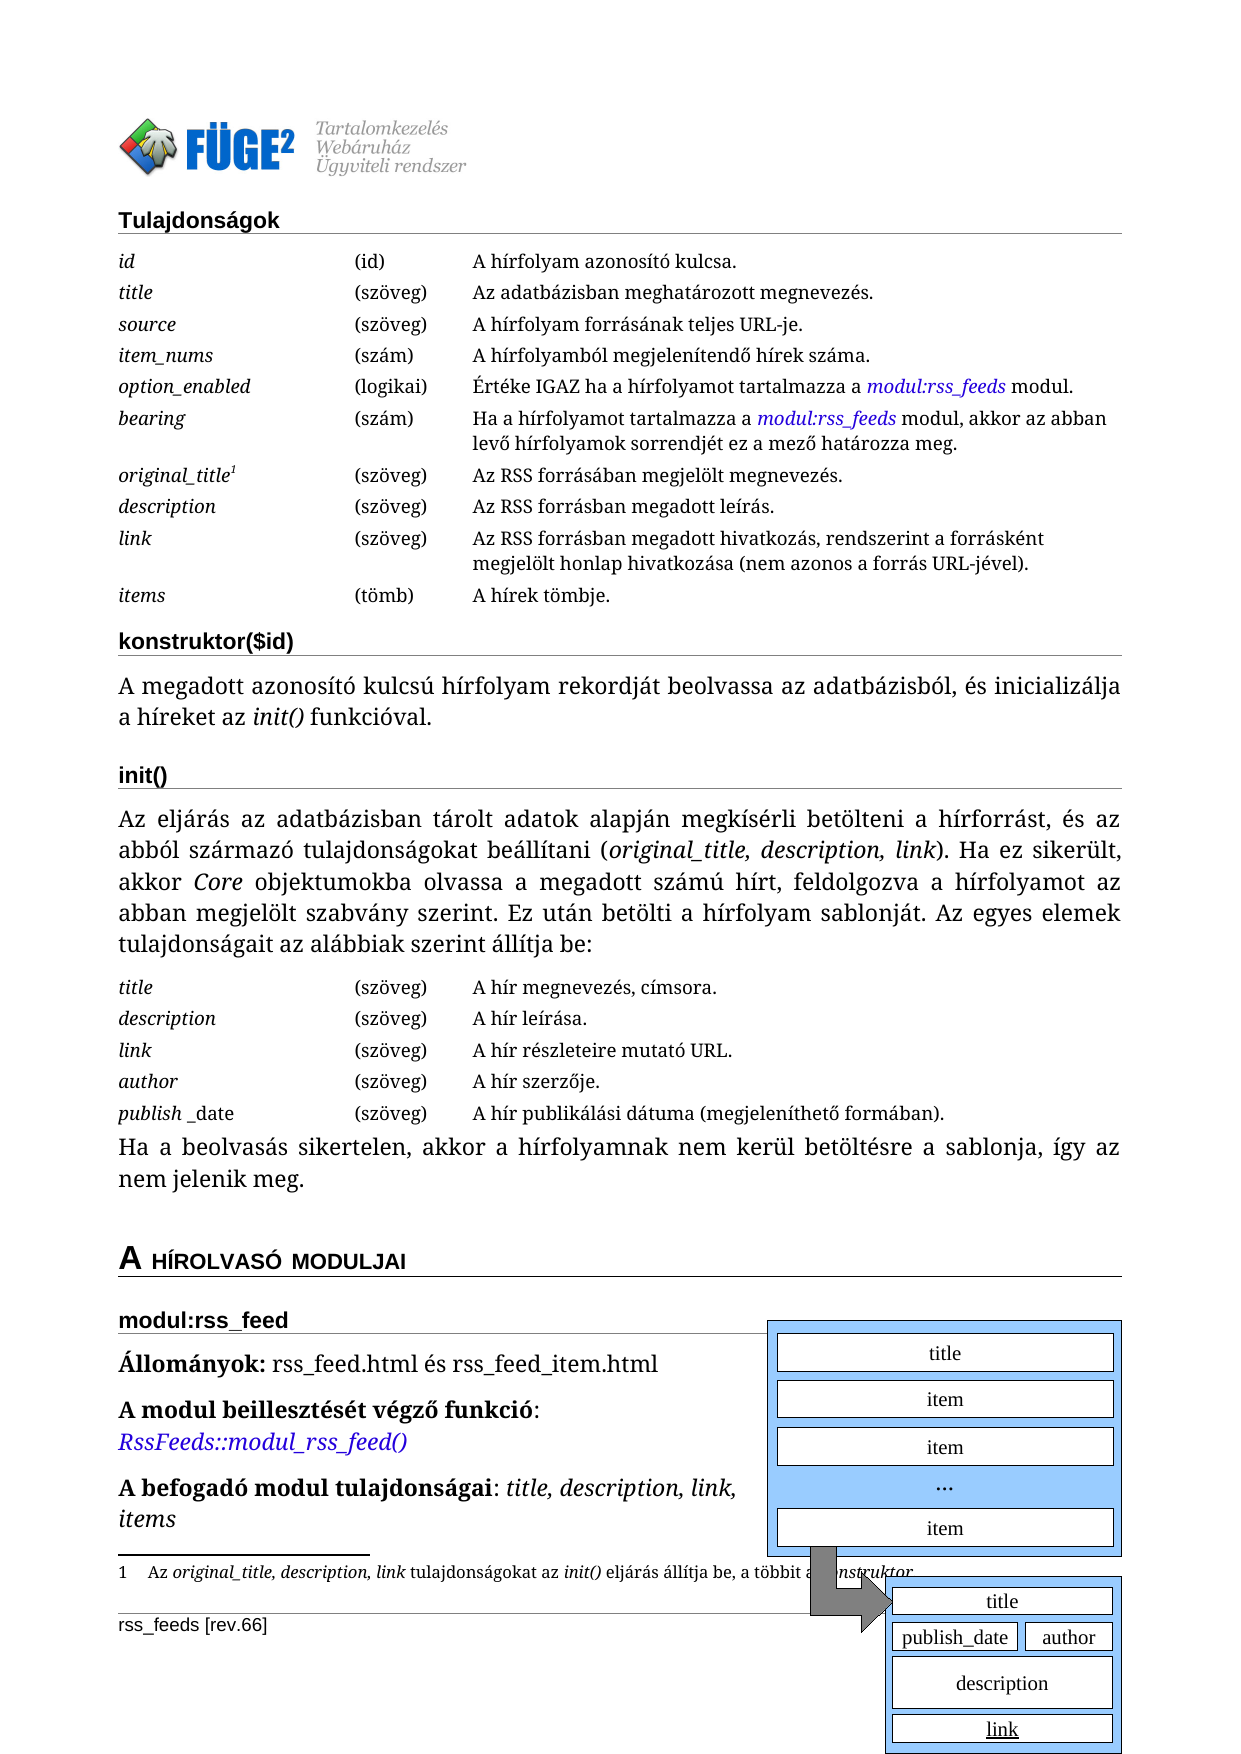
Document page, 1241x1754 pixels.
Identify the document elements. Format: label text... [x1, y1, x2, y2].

text publish _date (szöveg) A hír publikálási dátuma (megjeleníthető formában). [118, 1100, 1122, 1125]
text description (szöveg) Az RSS forrásban megadott leírás. [118, 494, 1122, 519]
text Az original_title, description, link tulajdonságokat az init() eljárás állítja be, a többit a konstruktor. [837, 1561, 1122, 1584]
text link (szöveg) A hír részleteire mutató URL. [118, 1037, 1122, 1062]
text link (szöveg) Az RSS forrásban megadott hivatkozás, rendszerint a forrásként megjelölt honlap hivatkozása (nem azonos a forrás URL-jével). [118, 525, 1122, 576]
text original_title (szöveg) Az RSS forrásában megjelölt megnevezés. [118, 462, 1122, 488]
text option_enabled (logikai) Értéke IGAZ ha a hírfolyamot tartalmazza a modul:rss_feeds modul. [118, 374, 1122, 399]
text item_nums (szám) A hírfolyamból megjelenítendő hírek száma. [118, 342, 1122, 368]
text bearing (szám) Ha a hírfolyamot tartalmazza a modul:rss_feeds modul, akkor az abban levő hírfolyamok sorrendjét ez a mező határozza meg. [118, 405, 1122, 456]
subtitle A hírolvasó moduljai [118, 1238, 1122, 1276]
text author (szöveg) A hír szerzője. [118, 1068, 1122, 1094]
text title (szöveg) A hír megnevezés, címsora. [118, 974, 1122, 999]
text A befogadó modul tulajdonságai: title, description, link, items [118, 1472, 767, 1534]
text Az original_title, description, link tulajdonságokat az init() eljárás állítja be, a többit a konstruktor. [118, 1561, 810, 1584]
text title (szöveg) Az adatbázisban meghatározott megnevezés. [118, 279, 1122, 305]
text A modul beillesztését végző funkció: RssFeeds::modul_rss_feed() [118, 1394, 767, 1457]
text Az eljárás az adatbázisban tárolt adatok alapján megkísérli betölteni a hírforrást, és az abból származó tulajdonságokat beállítani (original_title, description, link). Ha ez sikerült, akkor Core objektumokba olvassa a megadott számú hírt, feldolgozva a hírfolyamot az abban megjelölt szabvány szerint. Ez után betölti a hírfolyam sablonját. Az egyes elemek tulajdonságait az alábbiak szerint állítja be: [118, 803, 1122, 959]
text source (szöveg) A hírfolyam forrásának teljes URL-je. [118, 311, 1122, 336]
picture [118, 118, 473, 177]
text items (tömb) A hírek tömbje. [118, 582, 1122, 608]
subtitle konstruktor($id) [118, 628, 1122, 655]
text Állományok: rss_feed.html és rss_feed_item.html [118, 1348, 767, 1379]
text Ha a beolvasás sikertelen, akkor a hírfolyamnak nem kerül betöltésre a sablonja, így az nem jelenik meg. [118, 1131, 1122, 1194]
subtitle modul:rss_feed [118, 1307, 1122, 1333]
subtitle init() [118, 762, 1122, 788]
text id (id) A hírfolyam azonosító kulcsa. [118, 248, 1122, 273]
text A megadott azonosító kulcsú hírfolyam rekordját beolvassa az adatbázisból, és inicializálja a híreket az init() funkcióval. [118, 669, 1122, 732]
subtitle Tulajdonságok [118, 207, 1122, 233]
text description (szöveg) A hír leírása. [118, 1005, 1122, 1031]
